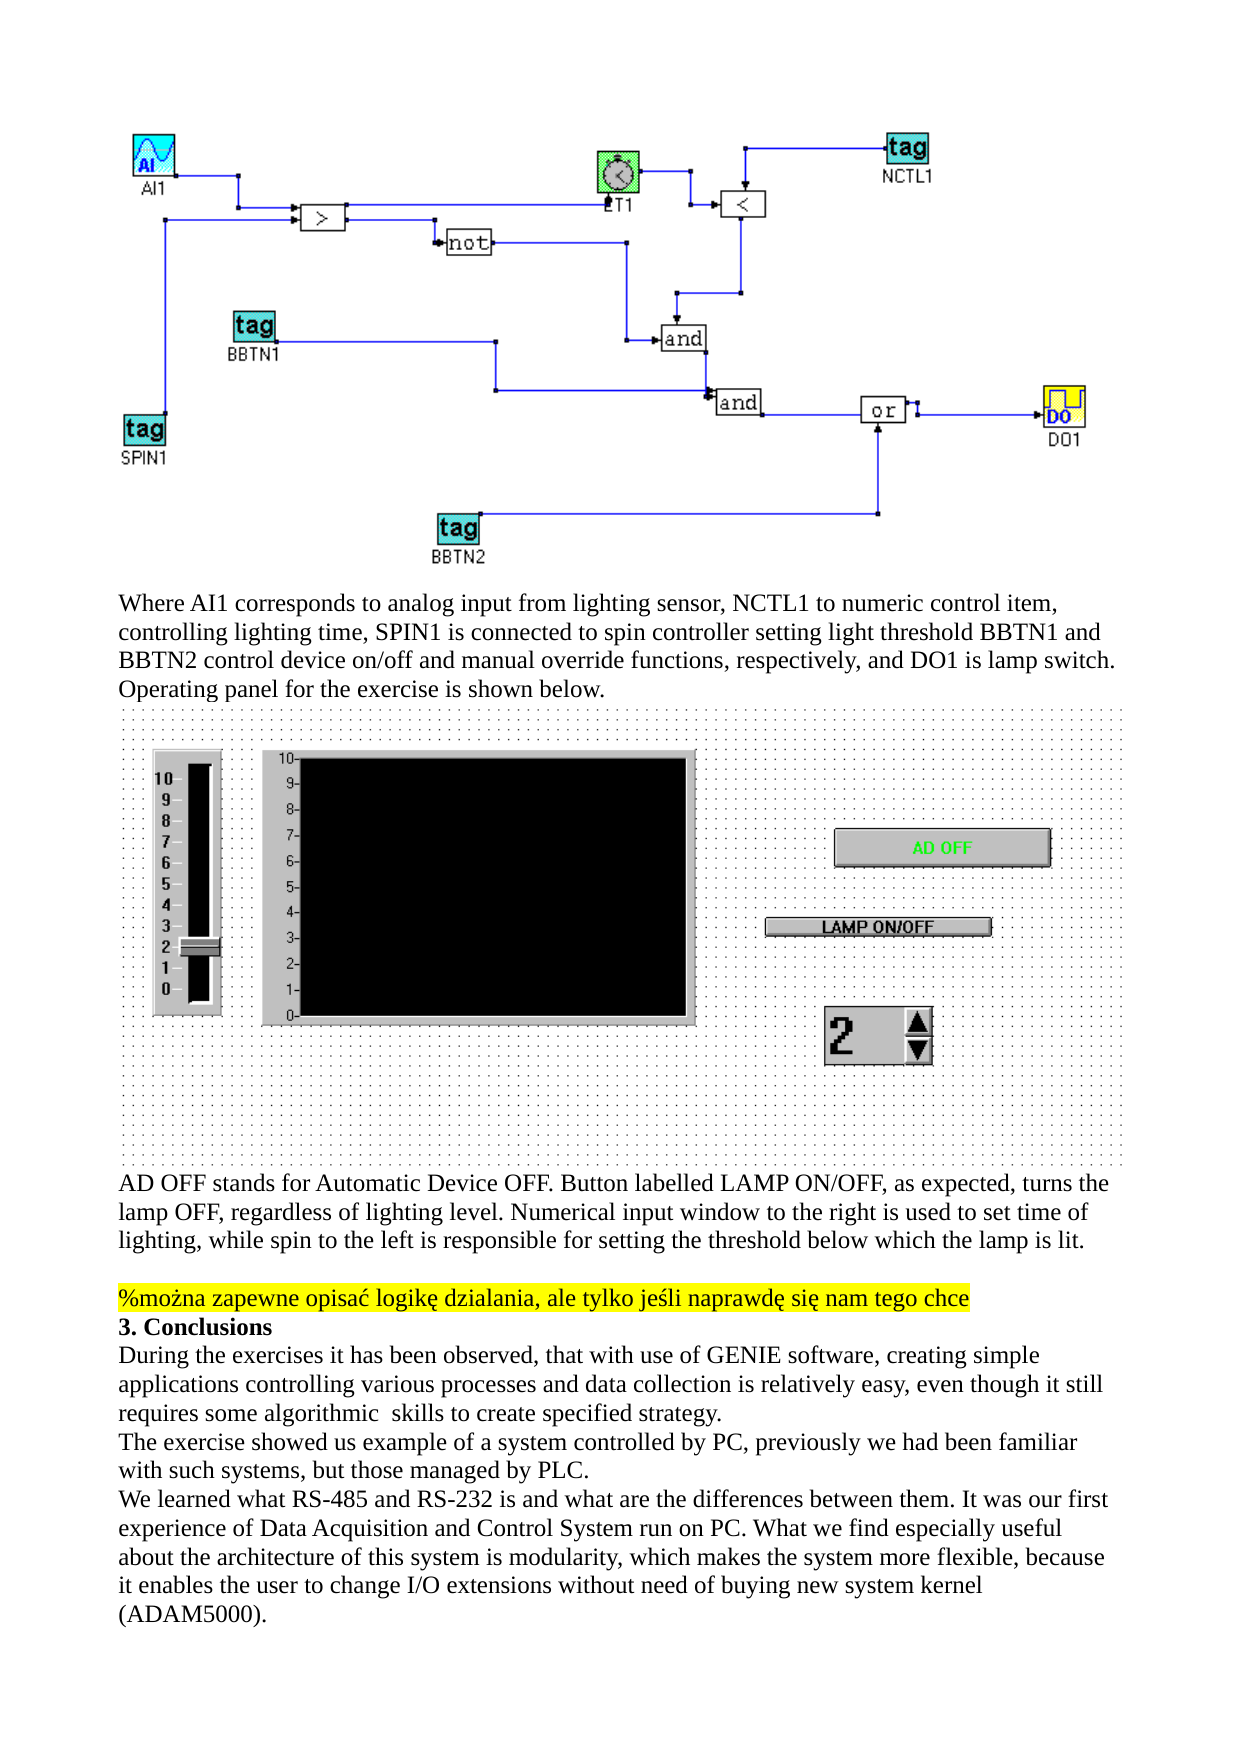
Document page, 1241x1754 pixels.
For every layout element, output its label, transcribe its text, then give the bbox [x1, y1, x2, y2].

text Operating panel for the exercise is shown below. [118, 674, 1122, 702]
text AD OFF stands for Automatic Device OFF. Button labelled LAMP ON/OFF, as expected, turns the lamp OFF, regardless of lighting level. Numerical input window to the right is used to set time of lighting, while spin to the left is responsible for setting the threshold below which the lamp is lit. [118, 1168, 1122, 1254]
text The exercise showed us example of a system controlled by PC, previously we had been familiar with such systems, but those managed by PLC. [118, 1427, 1122, 1484]
text Where AI1 corresponds to analog input from lighting sensor, NCTL1 to numeric control item, controlling lighting time, SPIN1 is connected to spin controller setting light threshold BBTN1 and BBTN2 control device on/off and manual override functions, respectively, and DO1 is lamp switch. [118, 118, 1122, 674]
text We learned what RS-485 and RS-232 is and what are the differences between them. It was our first experience of Data Acquisition and Control System run on PC. What we find especially useful about the architecture of this system is modularity, which makes the system more flexible, because it enables the user to change I/O extensions without need of buying new system kernel (ADAM5000). [118, 1484, 1122, 1628]
picture [110, 119, 1115, 588]
text 3. Conclusions [118, 1312, 1122, 1340]
picture [118, 702, 1123, 1168]
text %można zapewne opisać logikę dzialania, ale tylko jeśli naprawdę się nam tego chce [118, 1283, 1122, 1312]
text During the exercises it has been observed, that with use of GENIE software, creating simple applications controlling various processes and data collection is relatively easy, even though it still requires some algorithmic skills to create specified strategy. [118, 1340, 1122, 1427]
